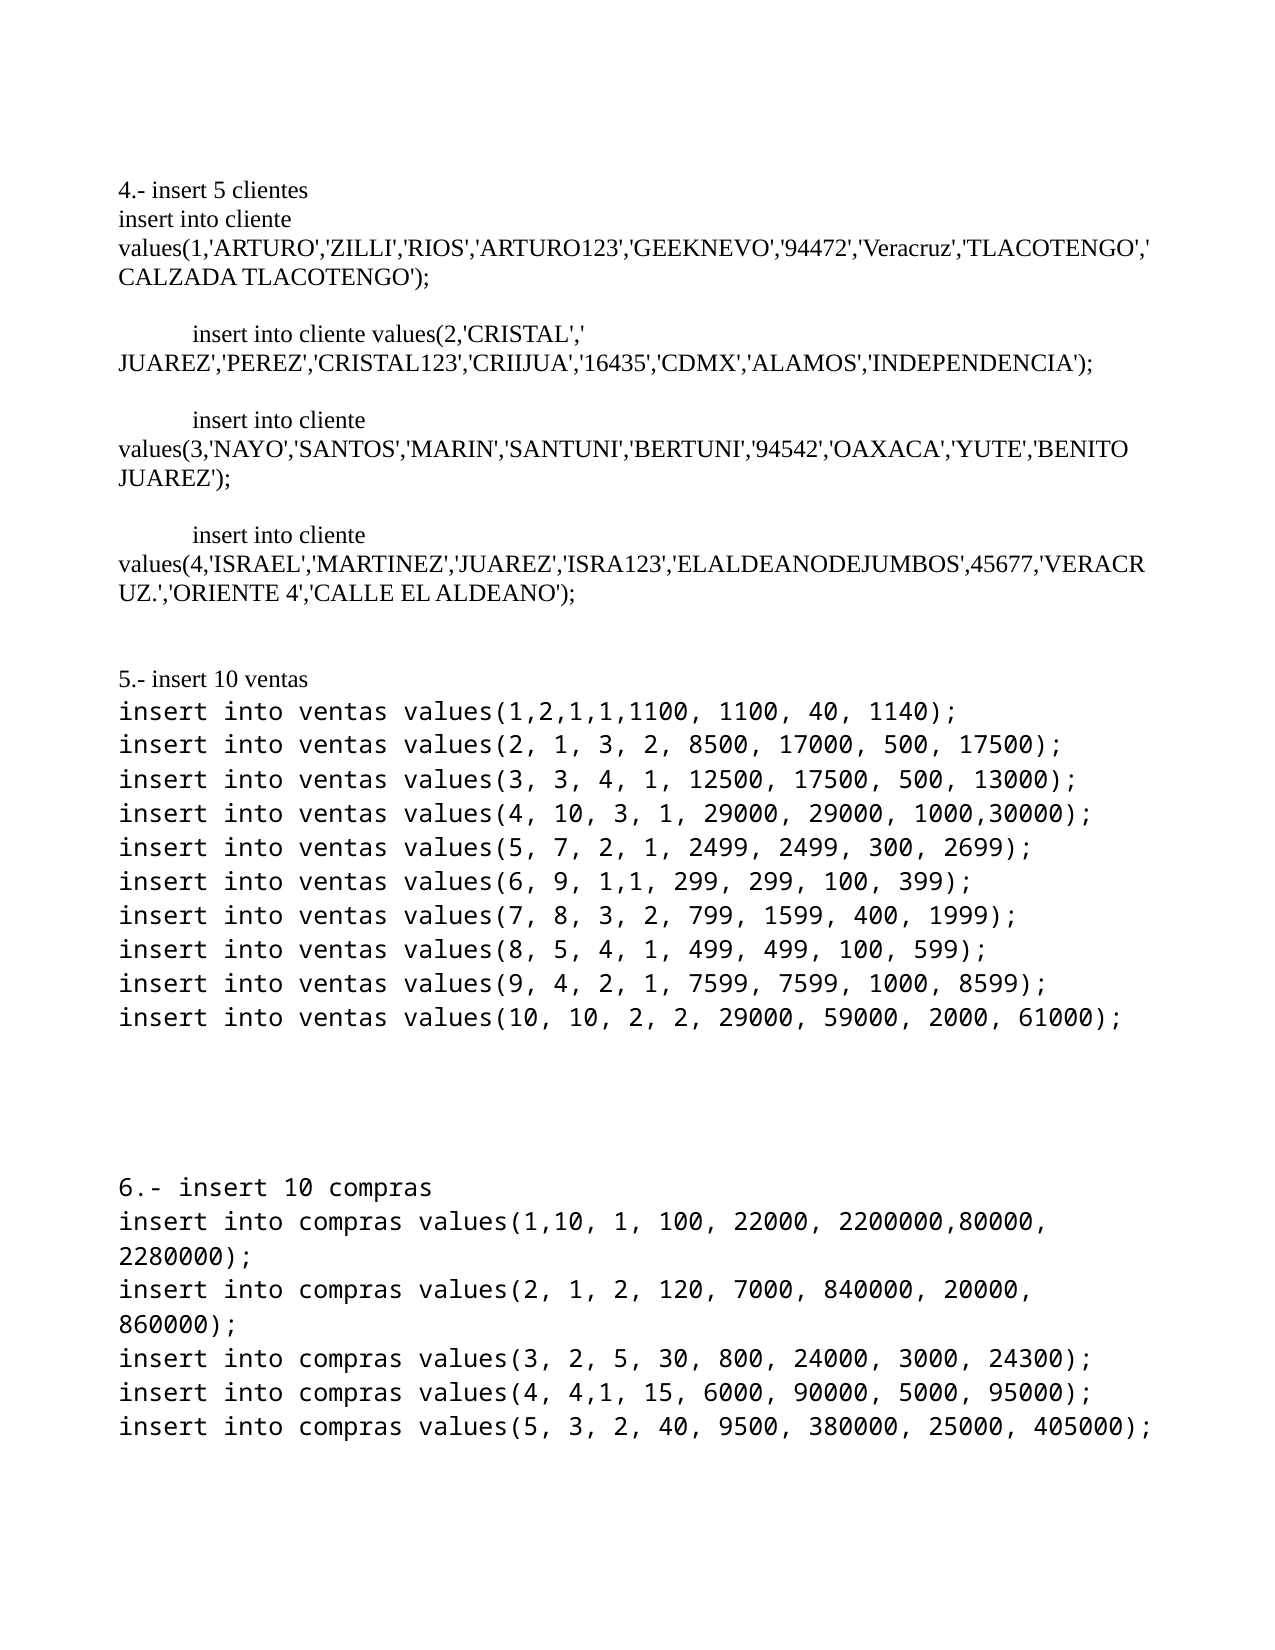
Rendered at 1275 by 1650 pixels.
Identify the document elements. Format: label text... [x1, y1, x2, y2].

text insert into ventas values(2, 1, 3, 2, 8500, 17000, 500, 17500); insert into ventas values(3, 3, 4, 1, 12500, 17500, 500, 13000); [118, 727, 1157, 795]
text insert into compras values(1,10, 1, 100, 22000, 2200000,80000, 2280000); insert into compras values(2, 1, 2, 120, 7000, 840000, 20000, 860000); insert into compras values(3, 2, 5, 30, 800, 24000, 3000, 24300); insert into compras values(4, 4,1, 15, 6000, 90000, 5000, 95000); insert into compras values(5, 3, 2, 40, 9500, 380000, 25000, 405000); [118, 1204, 1157, 1511]
text insert into cliente values(4,'ISRAEL','MARTINEZ','JUAREZ','ISRA123','ELALDEANODEJUMBOS',45677,'VERACRUZ.','ORIENTE 4','CALLE EL ALDEANO'); [118, 521, 1157, 607]
text insert into ventas values(5, 7, 2, 1, 2499, 2499, 300, 2699); insert into ventas values(6, 9, 1,1, 299, 299, 100, 399); insert into ventas values(7, 8, 3, 2, 799, 1599, 400, 1999); insert into ventas values(8, 5, 4, 1, 499, 499, 100, 599); insert into ventas values(9, 4, 2, 1, 7599, 7599, 1000, 8599); insert into ventas values(10, 10, 2, 2, 29000, 59000, 2000, 61000); [118, 829, 1157, 1034]
text 6.- insert 10 compras [118, 1170, 1157, 1204]
text insert into cliente values(1,'ARTURO','ZILLI','RIOS','ARTURO123','GEEKNEVO','94472','Veracruz','TLACOTENGO','CALZADA TLACOTENGO'); [118, 204, 1157, 291]
text insert into ventas values(1,2,1,1,1100, 1100, 40, 1140); [118, 693, 1157, 727]
text 4.- insert 5 clientes [118, 176, 1157, 204]
text JUAREZ','PEREZ','CRISTAL123','CRIIJUA','16435','CDMX','ALAMOS','INDEPENDENCIA'); [118, 348, 1157, 377]
text 5.- insert 10 ventas [118, 664, 1157, 693]
text insert into ventas values(4, 10, 3, 1, 29000, 29000, 1000,30000); [118, 795, 1157, 829]
text insert into cliente values(3,'NAYO','SANTOS','MARIN','SANTUNI','BERTUNI','94542','OAXACA','YUTE','BENITO JUAREZ'); [118, 406, 1157, 492]
text insert into cliente values(2,'CRISTAL',' [118, 319, 1157, 348]
